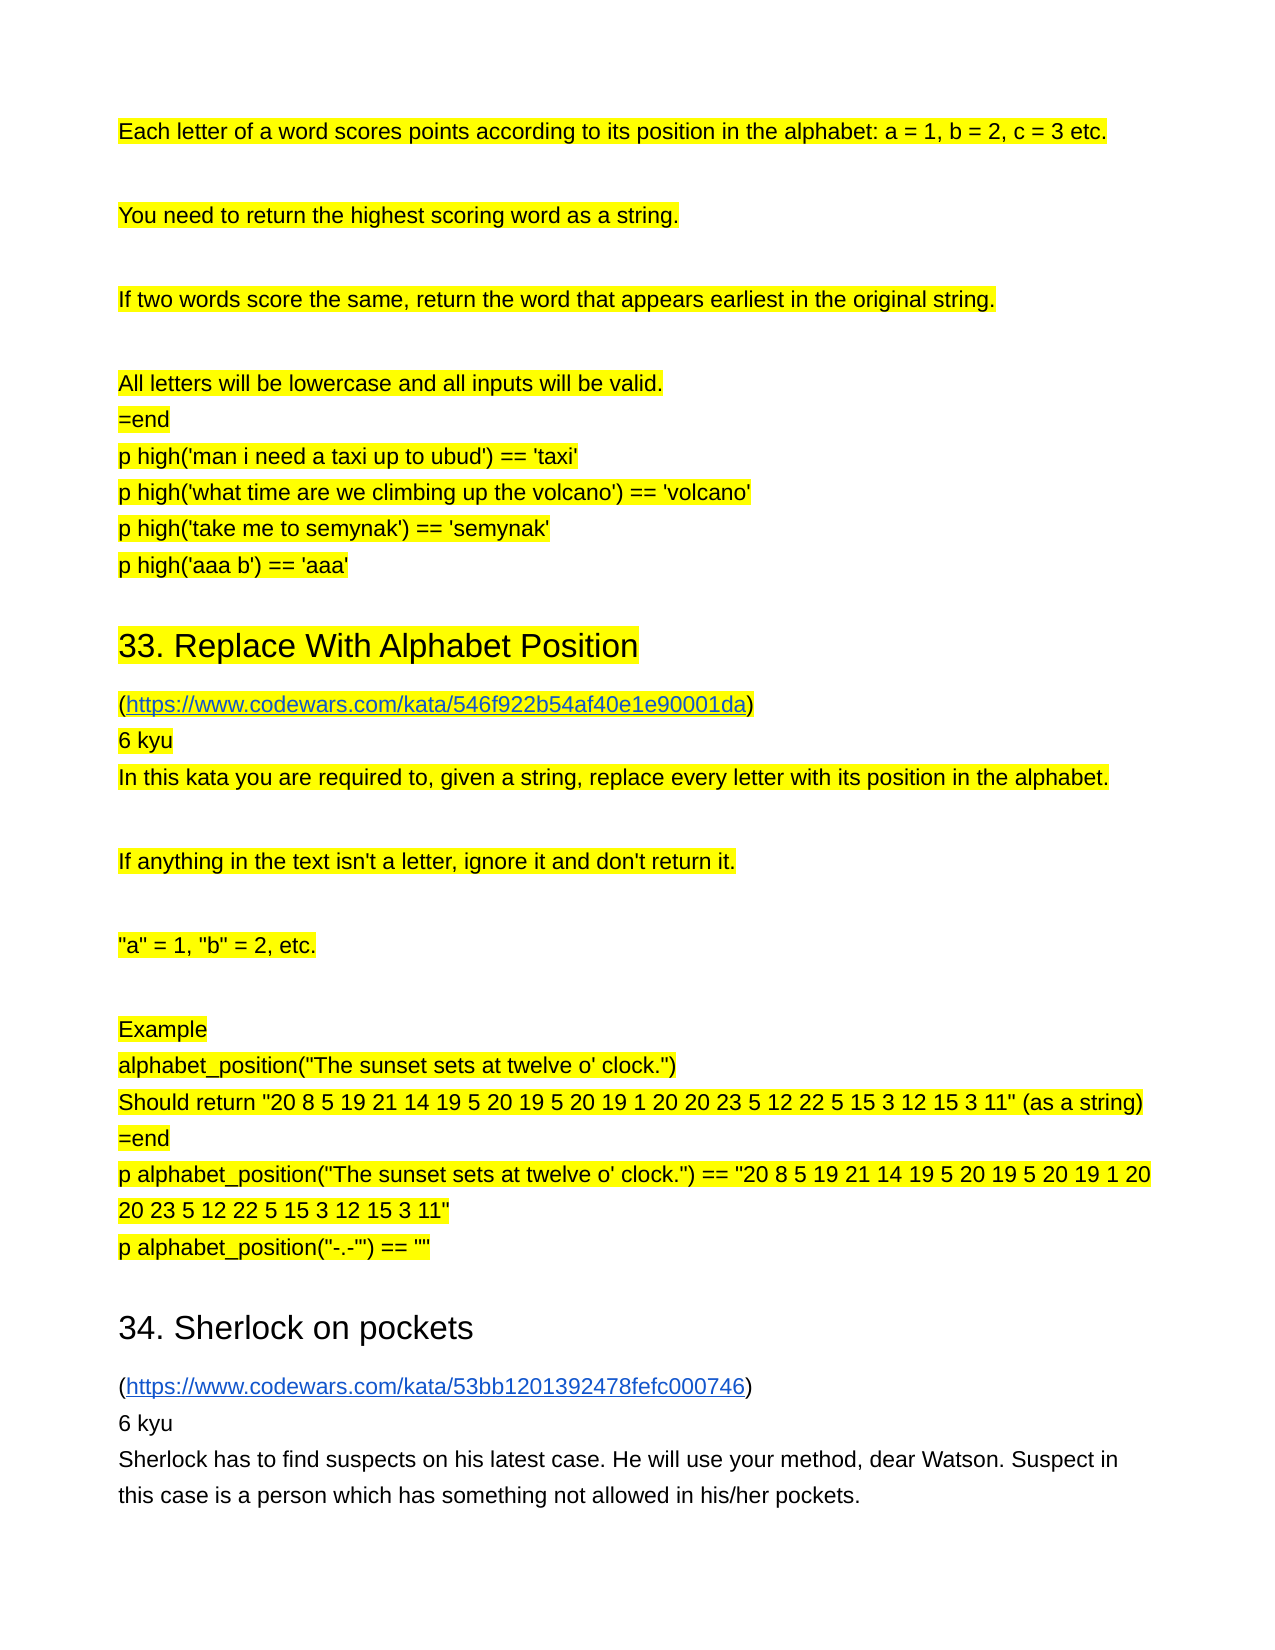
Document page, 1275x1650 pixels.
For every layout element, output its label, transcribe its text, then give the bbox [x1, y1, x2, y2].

text Example [118, 1016, 1157, 1042]
text =end [118, 406, 1157, 433]
text (https://www.codewars.com/kata/53bb1201392478fefc000746) [118, 1373, 1157, 1399]
text 6 kyu [118, 727, 1157, 754]
text You need to return the highest scoring word as a string. [118, 202, 1157, 228]
text 6 kyu [118, 1409, 1157, 1436]
text p high('man i need a taxi up to ubud') == 'taxi' [118, 443, 1157, 469]
text In this kata you are required to, given a string, replace every letter with its position in the alphabet. [118, 764, 1157, 790]
text Sherlock has to find suspects on his latest case. He will use your method, dear Watson. Suspect in this case is a person which has something not allowed in his/her pockets. [118, 1446, 1157, 1509]
text alphabet_position("The sunset sets at twelve o' clock.") [118, 1052, 1157, 1078]
text If anything in the text isn't a letter, ignore it and don't return it. [118, 848, 1157, 874]
subtitle 34. Sherlock on pockets [118, 1308, 1157, 1346]
text Each letter of a word scores points according to its position in the alphabet: a = 1, b = 2, c = 3 etc. [118, 118, 1157, 144]
text p high('what time are we climbing up the volcano') == 'volcano' [118, 479, 1157, 505]
subtitle 33. Replace With Alphabet Position [118, 626, 1157, 664]
text "a" = 1, "b" = 2, etc. [118, 932, 1157, 958]
text p alphabet_position("The sunset sets at twelve o' clock.") == "20 8 5 19 21 14 19 5 20 19 5 20 19 1 20 20 23 5 12 22 5 15 3 12 15 3 11" [118, 1161, 1157, 1224]
text (https://www.codewars.com/kata/546f922b54af40e1e90001da) [118, 691, 1157, 717]
text Should return "20 8 5 19 21 14 19 5 20 19 5 20 19 1 20 20 23 5 12 22 5 15 3 12 15 3 11" (as a string) [118, 1088, 1157, 1115]
text =end [118, 1125, 1157, 1151]
text p alphabet_position("-.-'") == "" [118, 1234, 1157, 1260]
text All letters will be lowercase and all inputs will be valid. [118, 370, 1157, 396]
text p high('aaa b') == 'aaa' [118, 552, 1157, 578]
text If two words score the same, return the word that appears earliest in the original string. [118, 286, 1157, 312]
text p high('take me to semynak') == 'semynak' [118, 515, 1157, 542]
